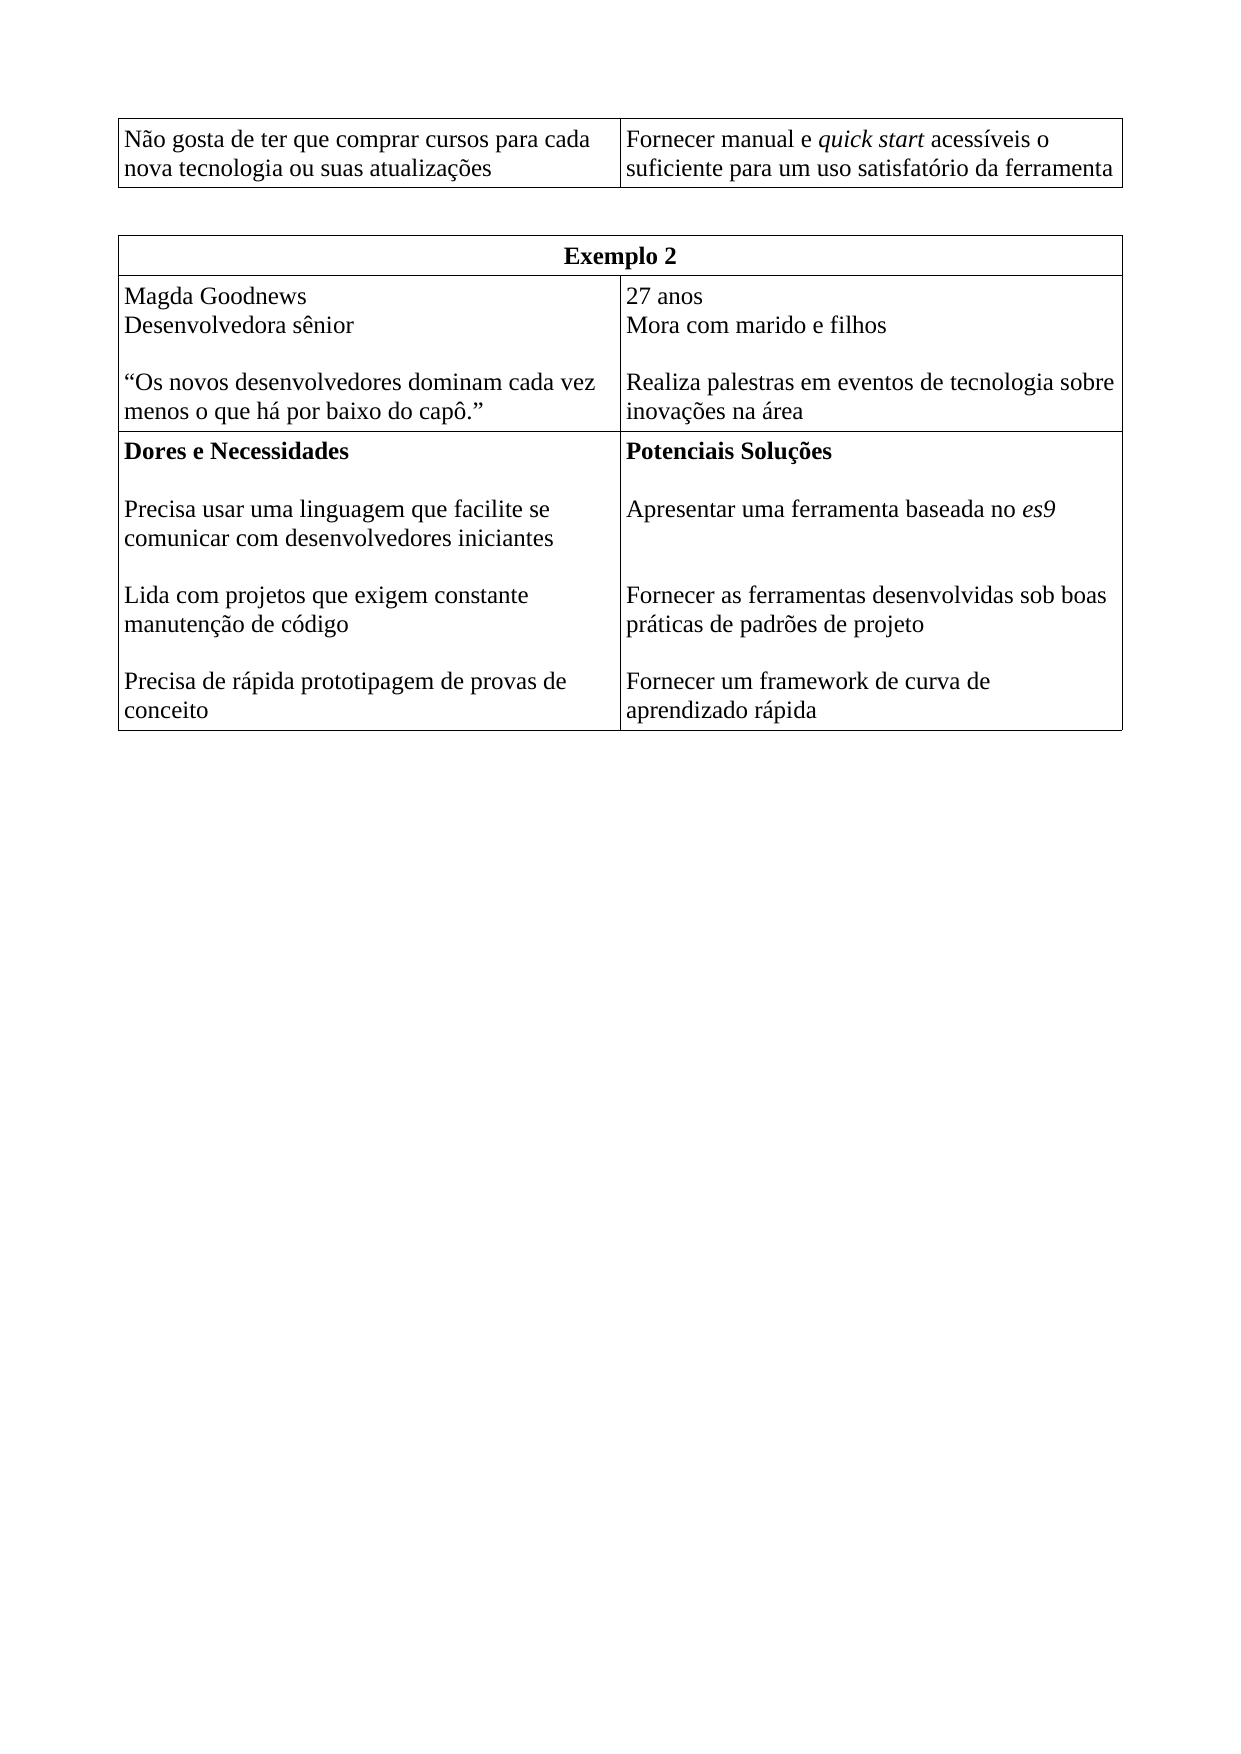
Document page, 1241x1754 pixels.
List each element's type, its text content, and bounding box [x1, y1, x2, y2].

table_cell 27 anos Mora com marido e filhos Realiza palestras em eventos de tecnologia sobre inovações na área [621, 276, 1122, 431]
table_cell Magda Goodnews Desenvolvedora sênior “Os novos desenvolvedores dominam cada vez menos o que há por baixo do capô.” [119, 276, 620, 431]
table_cell Não gosta de ter que comprar cursos para cada nova tecnologia ou suas atualizações [119, 119, 620, 187]
table_cell Potenciais Soluções Apresentar uma ferramenta baseada no es9 Fornecer as ferramentas desenvolvidas sob boas práticas de padrões de projeto Fornecer um framework de curva de aprendizado rápida [621, 432, 1122, 729]
table_header Exemplo 2 [119, 236, 1122, 275]
table_cell Fornecer manual e quick start acessíveis o suficiente para um uso satisfatório da ferramenta [621, 119, 1122, 187]
table_cell Dores e Necessidades Precisa usar uma linguagem que facilite se comunicar com desenvolvedores iniciantes Lida com projetos que exigem constante manutenção de código Precisa de rápida prototipagem de provas de conceito [119, 432, 620, 729]
